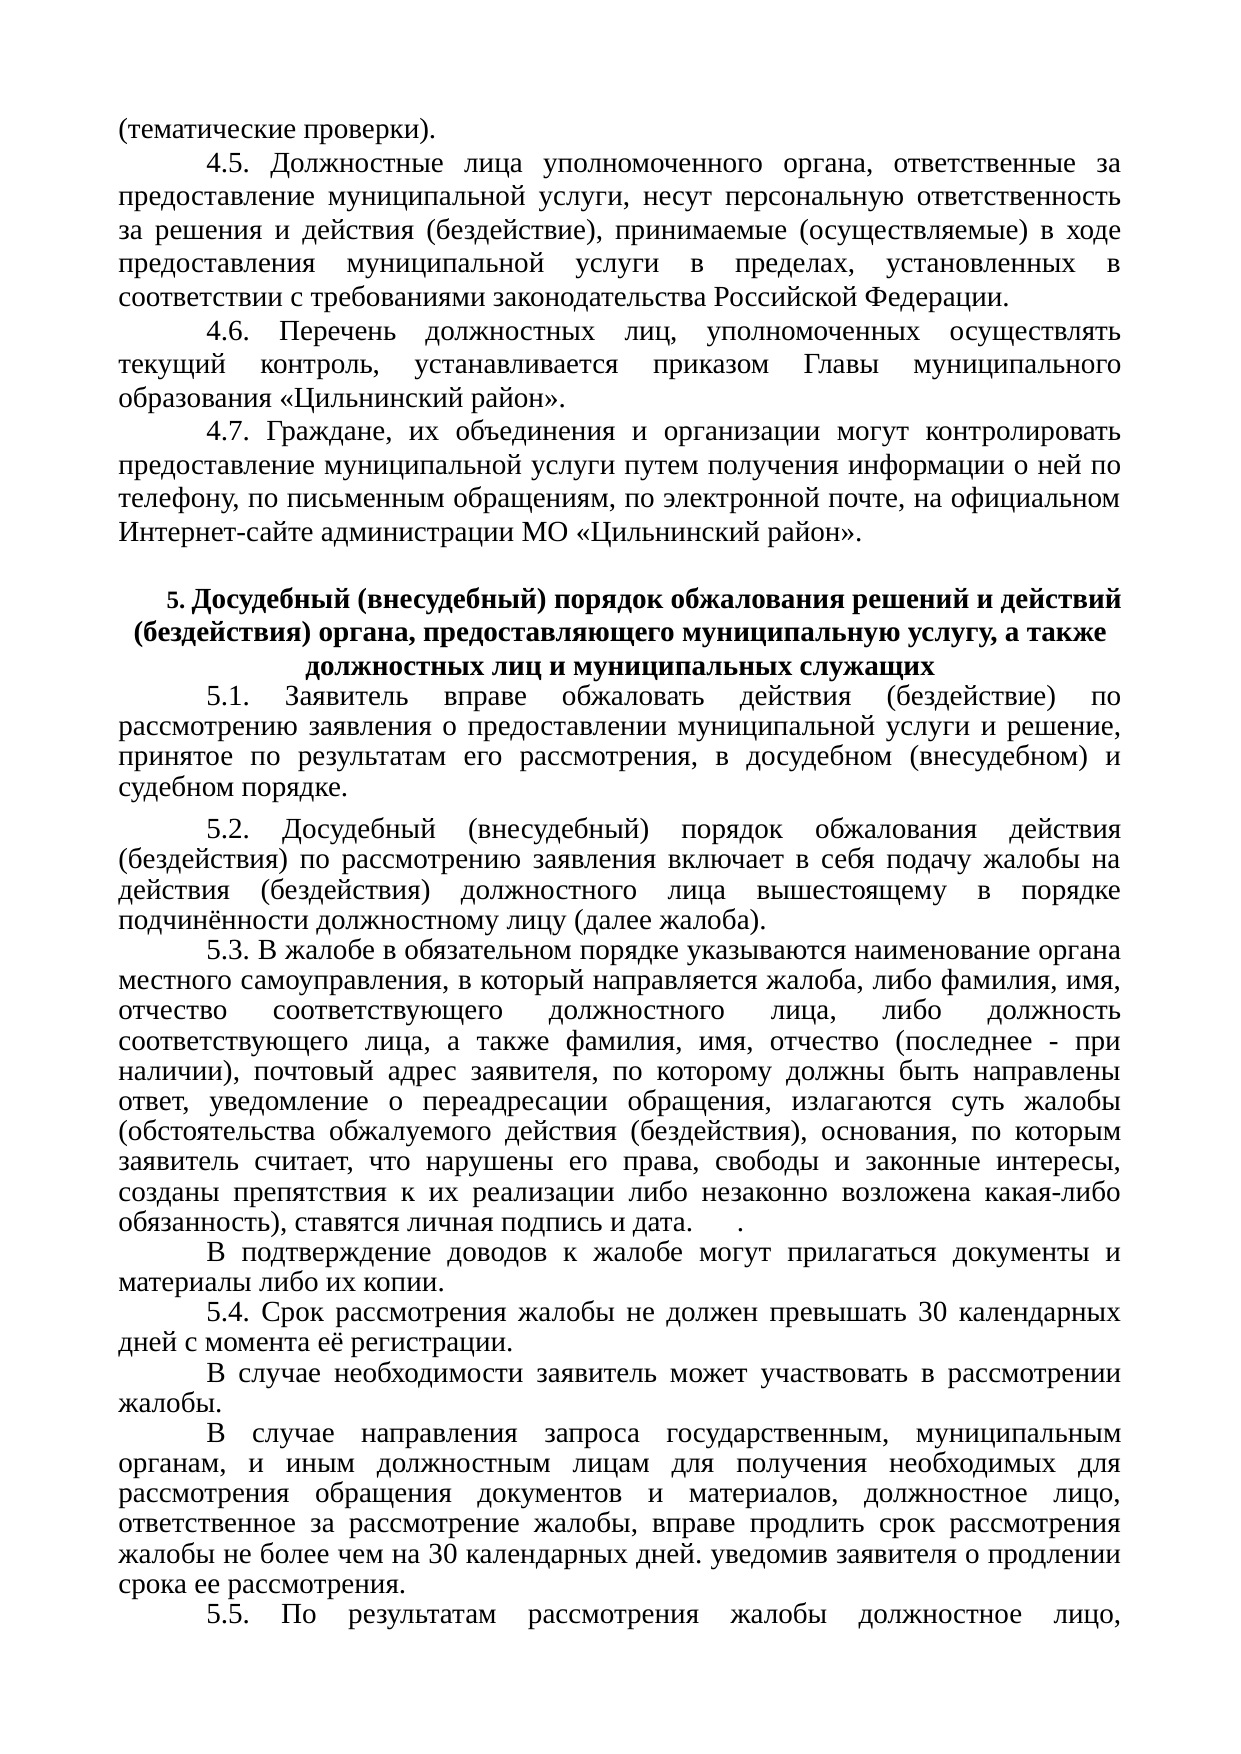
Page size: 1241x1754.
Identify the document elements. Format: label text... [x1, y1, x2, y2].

text 5.3. В жалобе в обязательном порядке указываются наименование органа местного самоуправления, в который направляется жалоба, либо фамилия, имя, отчество соответствующего должностного лица, либо должность соответствующего лица, а также фамилия, имя, отчество (последнее - при наличии), почтовый адрес заявителя, по которому должны быть направлены ответ, уведомление о переадресации обращения, излагаются суть жалобы (обстоятельства обжалуемого действия (бездействия), основания, по которым заявитель считает, что нарушены его права, свободы и законные интересы, созданы препятствия к их реализации либо незаконно возложена какая-либо обязанность), ставятся личная подпись и дата. . [118, 936, 1122, 1237]
text 5.4. Срок рассмотрения жалобы не должен превышать 30 календарных дней с момента её регистрации. [118, 1298, 1122, 1358]
text В подтверждение доводов к жалобе могут прилагаться документы и материалы либо их копии. [118, 1237, 1122, 1298]
text 4.5. Должностные лица уполномоченного органа, ответственные за предоставление муниципальной услуги, несут персональную ответственность за решения и действия (бездействие), принимаемые (осуществляемые) в ходе предоставления муниципальной услуги в пределах, установленных в соответствии с требованиями законодательства Российской Федерации. [118, 145, 1122, 313]
text 5.2. Досудебный (внесудебный) порядок обжалования действия (бездействия) по рассмотрению заявления включает в себя подачу жалобы на действия (бездействия) должностного лица вышестоящему в порядке подчинённости должностному лицу (далее жалоба). [118, 815, 1122, 936]
text В случае направления запроса государственным, муниципальным органам, и иным должностным лицам для получения необходимых для рассмотрения обращения документов и материалов, должностное лицо, ответственное за рассмотрение жалобы, вправе продлить срок рассмотрения жалобы не более чем на 30 календарных дней. уведомив заявителя о продлении срока ее рассмотрения. [118, 1418, 1122, 1599]
text 5. Досудебный (внесудебный) порядок обжалования решений и действий (бездействия) органа, предоставляющего муниципальную услугу, а также должностных лиц и муниципальных служащих [118, 547, 1122, 682]
text (тематические проверки). [118, 111, 1122, 145]
text 4.6. Перечень должностных лиц, уполномоченных осуществлять текущий контроль, устанавливается приказом Главы муниципального образования «Цильнинский район». [118, 313, 1122, 413]
text В случае необходимости заявитель может участвовать в рассмотрении жалобы. [118, 1358, 1122, 1418]
text 5.1. Заявитель вправе обжаловать действия (бездействие) по рассмотрению заявления о предоставлении муниципальной услуги и решение, принятое по результатам его рассмотрения, в досудебном (внесудебном) и судебном порядке. [118, 682, 1122, 802]
text 4.7. Граждане, их объединения и организации могут контролировать предоставление муниципальной услуги путем получения информации о ней по телефону, по письменным обращениям, по электронной почте, на официальном Интернет-сайте администрации МО «Цильнинский район». [118, 413, 1122, 547]
text 5.5. По результатам рассмотрения жалобы должностное лицо, [118, 1599, 1122, 1630]
